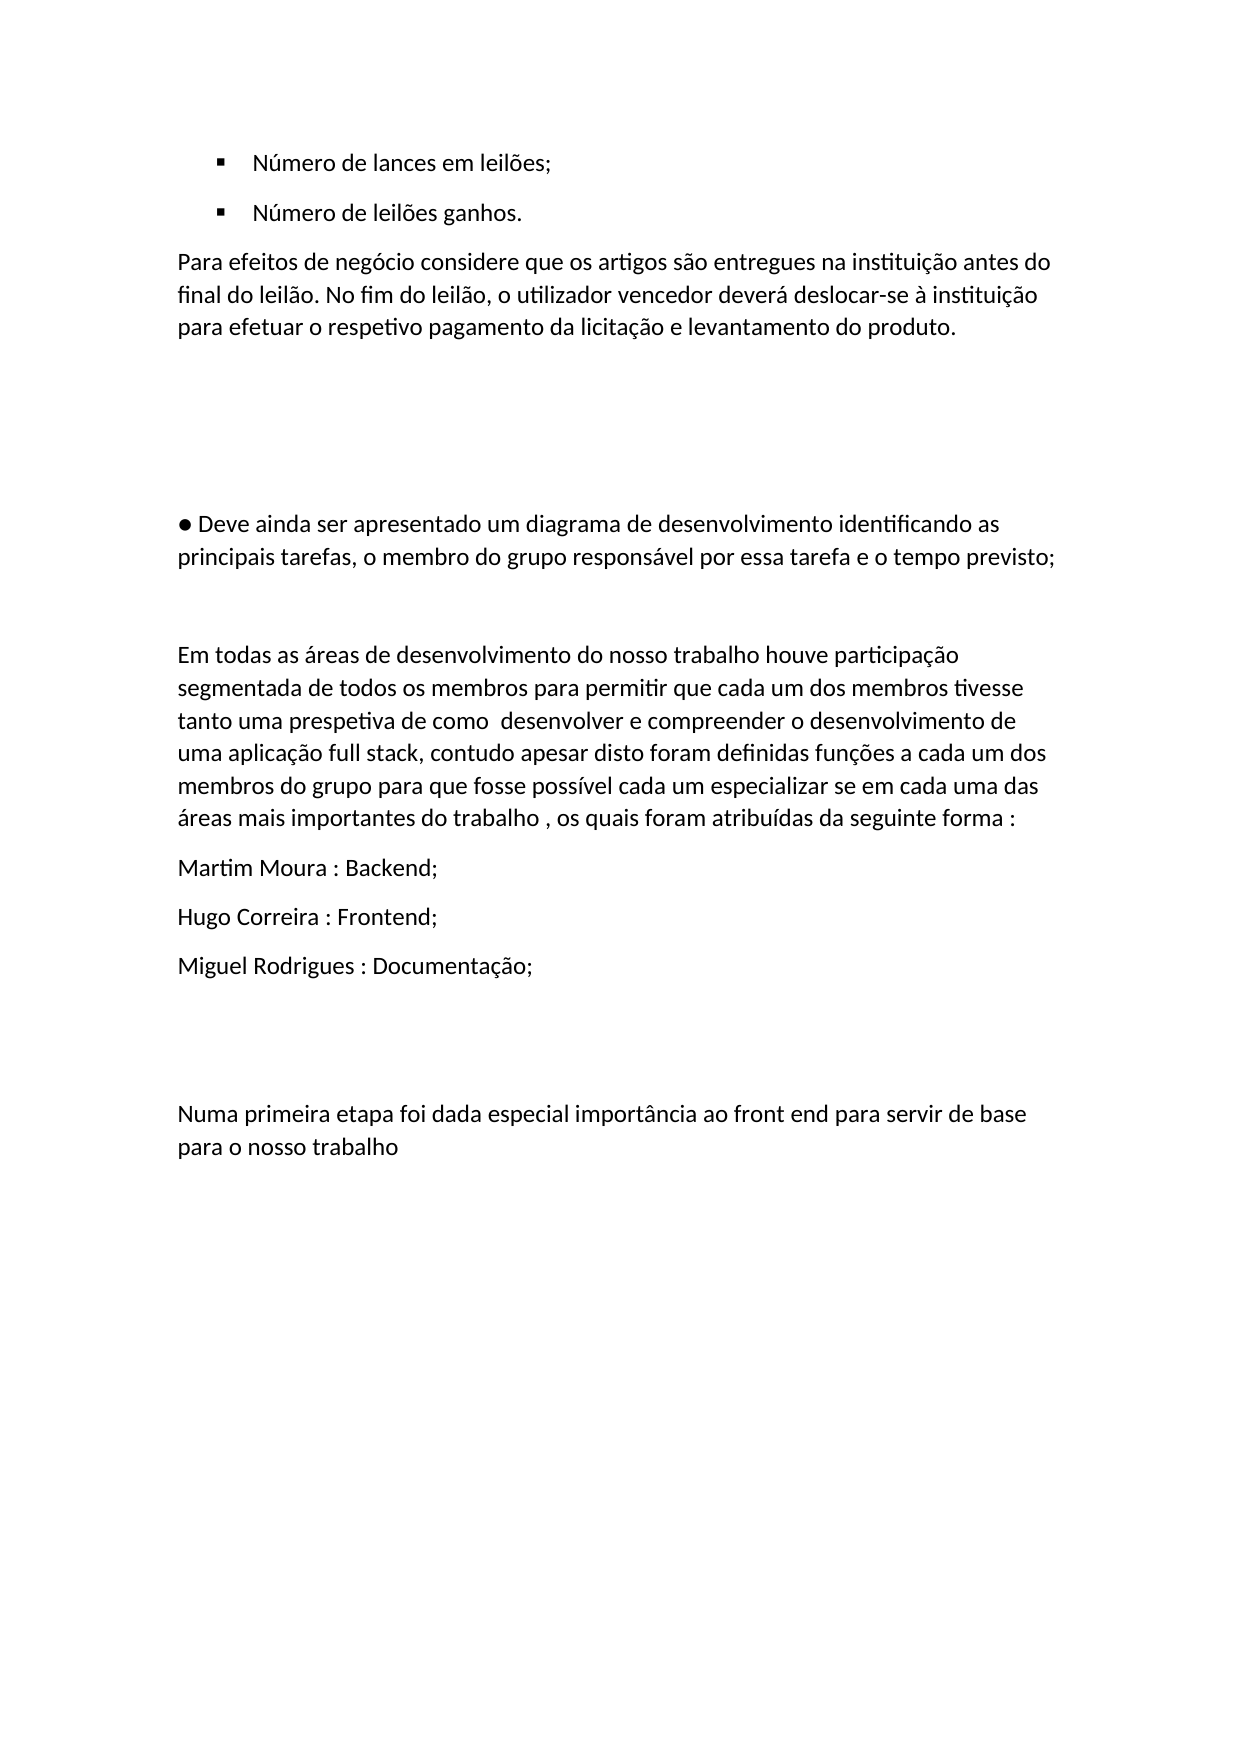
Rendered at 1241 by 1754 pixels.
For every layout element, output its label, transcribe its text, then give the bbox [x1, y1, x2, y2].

text Em todas as áreas de desenvolvimento do nosso trabalho houve participação segmentada de todos os membros para permitir que cada um dos membros tivesse tanto uma prespetiva de como desenvolver e compreender o desenvolvimento de uma aplicação full stack, contudo apesar disto foram definidas funções a cada um dos membros do grupo para que fosse possível cada um especializar se em cada uma das áreas mais importantes do trabalho , os quais foram atribuídas da seguinte forma : [177, 639, 1063, 833]
list Número de lances em leilões; [215, 148, 1063, 178]
text ● Deve ainda ser apresentado um diagrama de desenvolvimento identificando as principais tarefas, o membro do grupo responsável por essa tarefa e o tempo previsto; [177, 508, 1063, 572]
text Para efeitos de negócio considere que os artigos são entregues na instituição antes do final do leilão. No fim do leilão, o utilizador vencedor deverá deslocar-se à instituição para efetuar o respetivo pagamento da licitação e levantamento do produto. [177, 246, 1063, 342]
text Numa primeira etapa foi dada especial importância ao front end para servir de base para o nosso trabalho [177, 1098, 1063, 1161]
text Miguel Rodrigues : Documentação; [177, 950, 1063, 981]
text Martim Moura : Backend; [177, 852, 1063, 882]
text Hugo Correira : Frontend; [177, 901, 1063, 932]
list Número de leilões ganhos. [215, 197, 1063, 227]
